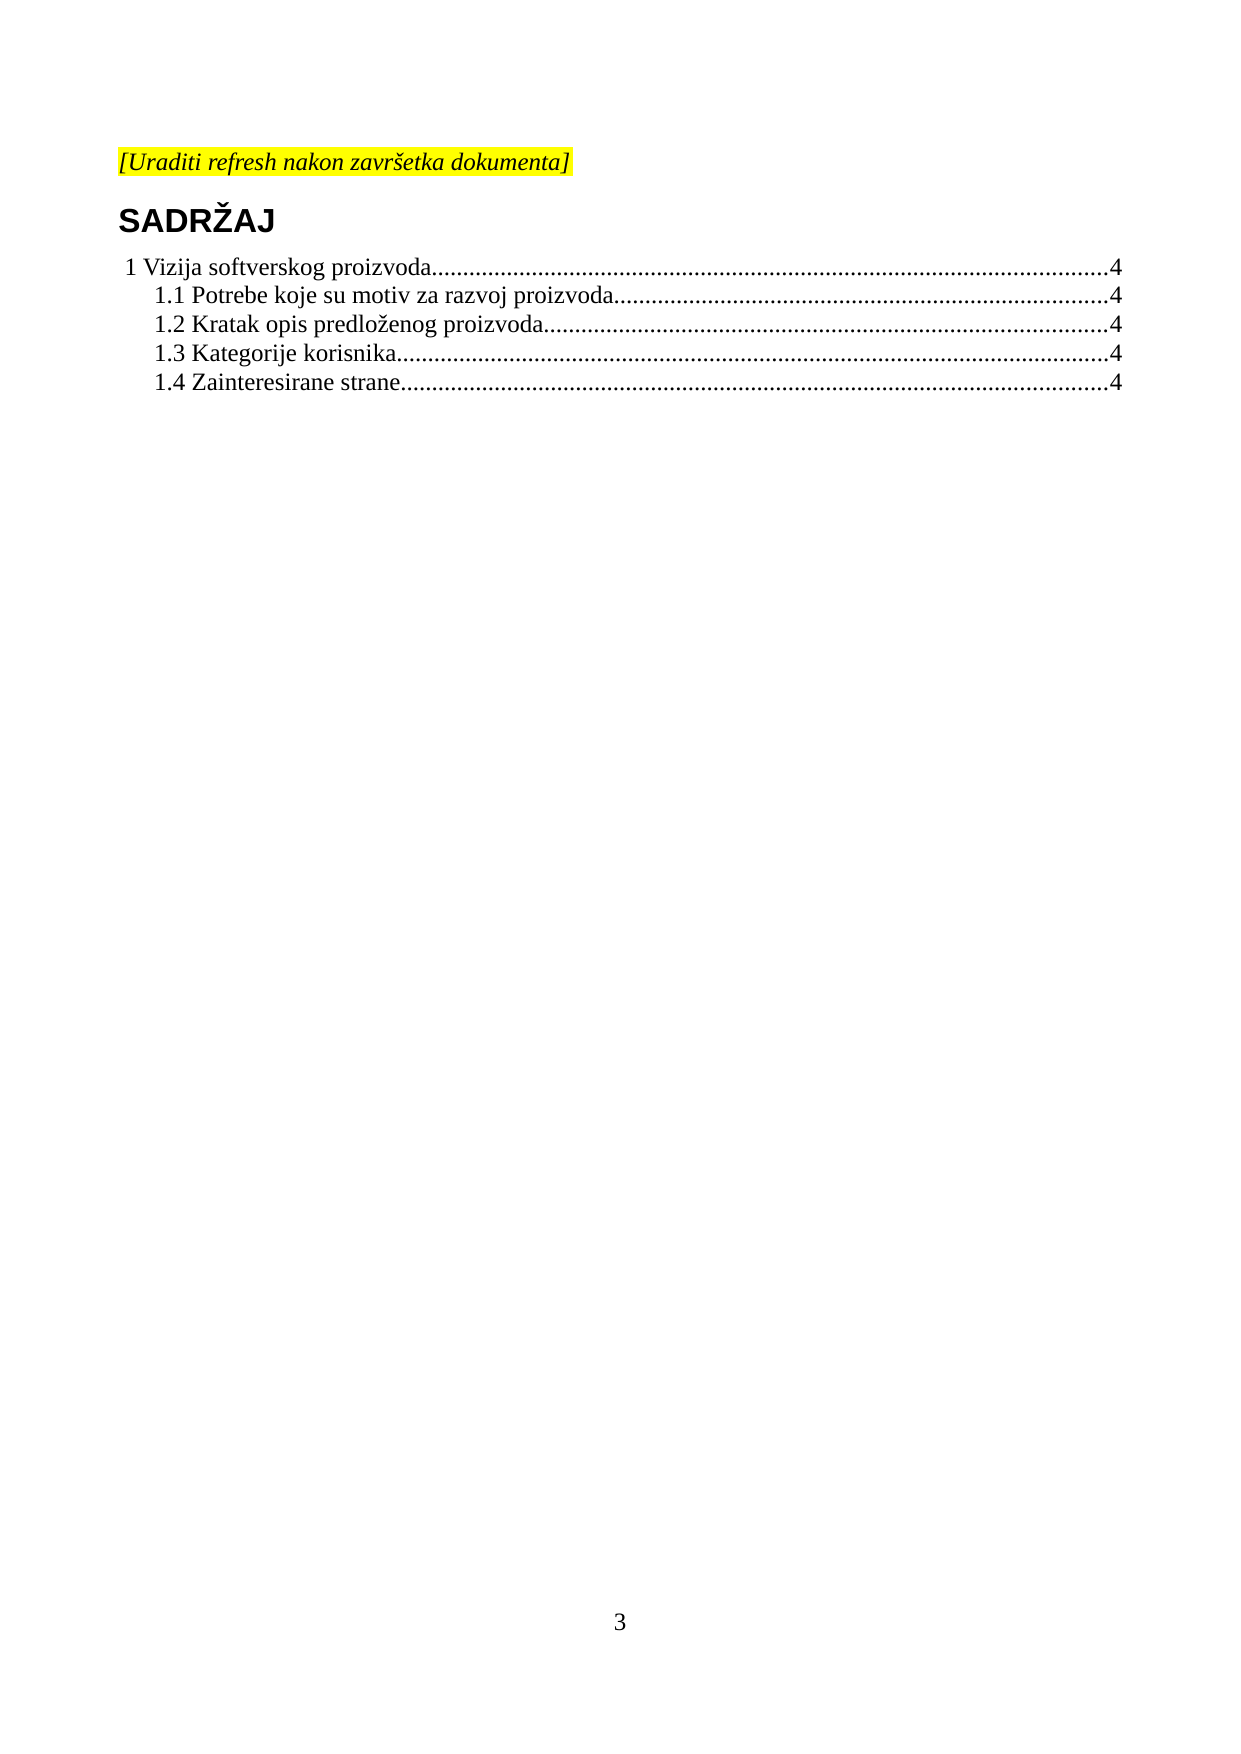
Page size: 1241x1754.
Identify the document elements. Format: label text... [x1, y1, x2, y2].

text 1.2 Kratak opis predloženog proizvoda 4 [148, 309, 1122, 338]
text [Uraditi refresh nakon završetka dokumenta] [118, 147, 1122, 176]
text 1.3 Kategorije korisnika 4 [148, 338, 1122, 367]
subtitle SADRŽAJ [118, 201, 1122, 239]
text 1 Vizija softverskog proizvoda 4 [118, 252, 1122, 280]
text 1.1 Potrebe koje su motiv za razvoj proizvoda 4 [148, 280, 1122, 309]
text 1.4 Zainteresirane strane 4 [148, 367, 1122, 395]
